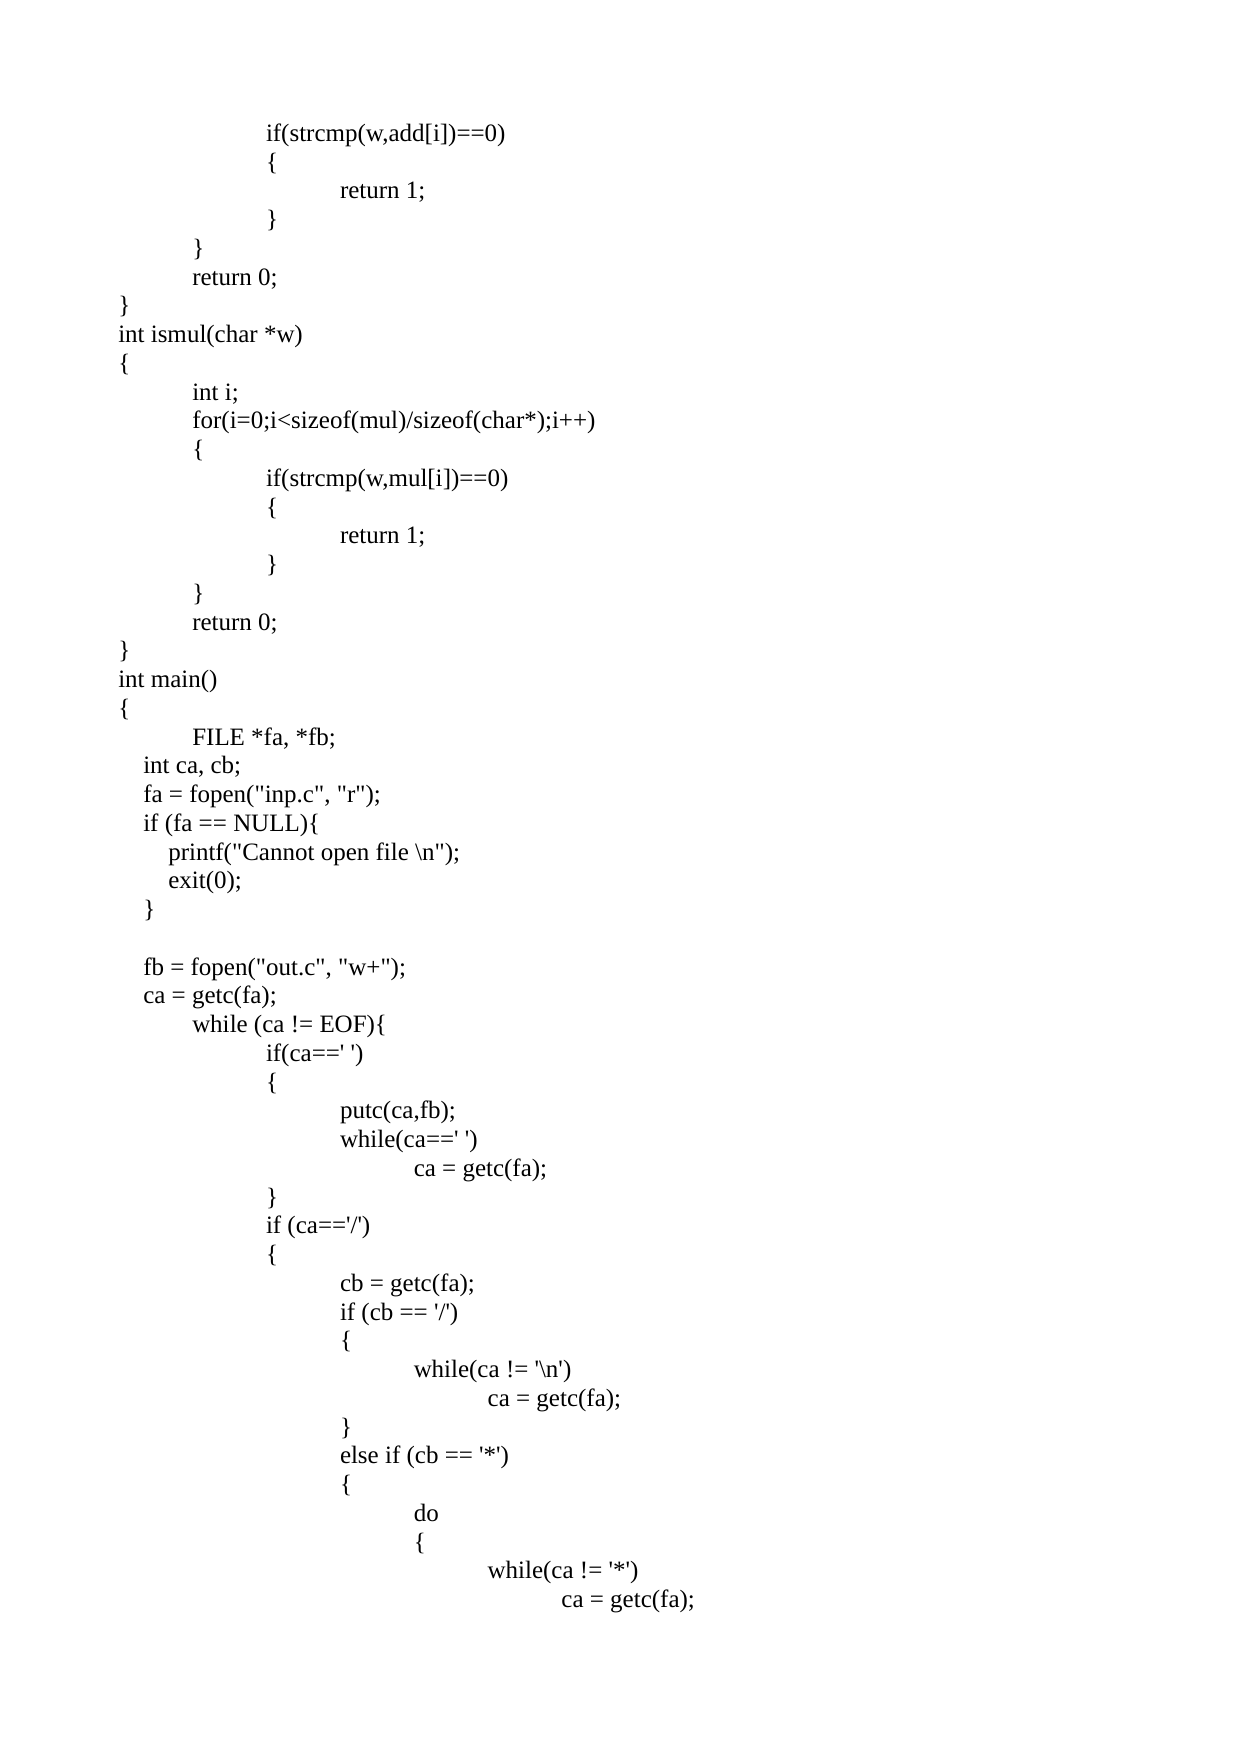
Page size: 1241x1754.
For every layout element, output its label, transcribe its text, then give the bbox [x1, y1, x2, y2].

text int i; [118, 377, 1122, 406]
text } [118, 636, 1122, 664]
text } [118, 1412, 1122, 1441]
text { [118, 1067, 1122, 1096]
text if (fa == NULL){ [118, 808, 1122, 837]
text fb = fopen("out.c", "w+"); [118, 952, 1122, 981]
text ca = getc(fa); [118, 1584, 1122, 1613]
text { [118, 147, 1122, 176]
text { [118, 1239, 1122, 1268]
text { [118, 1527, 1122, 1556]
text int ismul(char *w) [118, 319, 1122, 348]
text if (ca=='/') [118, 1211, 1122, 1239]
text return 0; [118, 262, 1122, 291]
text ca = getc(fa); [118, 1153, 1122, 1182]
text ca = getc(fa); [118, 1383, 1122, 1412]
text else if (cb == '*') [118, 1441, 1122, 1469]
text } [118, 291, 1122, 319]
text cb = getc(fa); [118, 1268, 1122, 1297]
text printf("Cannot open file \n"); [118, 837, 1122, 866]
text for(i=0;i<sizeof(mul)/sizeof(char*);i++) [118, 406, 1122, 434]
text ca = getc(fa); [118, 981, 1122, 1009]
text } [118, 233, 1122, 262]
text exit(0); [118, 866, 1122, 894]
text fa = fopen("inp.c", "r"); [118, 779, 1122, 808]
text if(ca==' ') [118, 1038, 1122, 1067]
text { [118, 1326, 1122, 1354]
text if(strcmp(w,add[i])==0) [118, 118, 1122, 147]
text } [118, 549, 1122, 578]
text return 1; [118, 521, 1122, 549]
text while(ca==' ') [118, 1124, 1122, 1153]
text if (cb == '/') [118, 1297, 1122, 1326]
text putc(ca,fb); [118, 1096, 1122, 1124]
text } [118, 204, 1122, 233]
text { [118, 348, 1122, 377]
text int ca, cb; [118, 751, 1122, 779]
text { [118, 693, 1122, 722]
text while(ca != '\n') [118, 1354, 1122, 1383]
text return 1; [118, 176, 1122, 204]
text int main() [118, 664, 1122, 693]
text } [118, 578, 1122, 607]
text if(strcmp(w,mul[i])==0) [118, 463, 1122, 492]
text return 0; [118, 607, 1122, 636]
text do [118, 1498, 1122, 1527]
text } [118, 1182, 1122, 1211]
text { [118, 1469, 1122, 1498]
text { [118, 492, 1122, 521]
text { [118, 434, 1122, 463]
text } [118, 894, 1122, 923]
text while(ca != '*') [118, 1556, 1122, 1584]
text FILE *fa, *fb; [118, 722, 1122, 751]
text while (ca != EOF){ [118, 1009, 1122, 1038]
